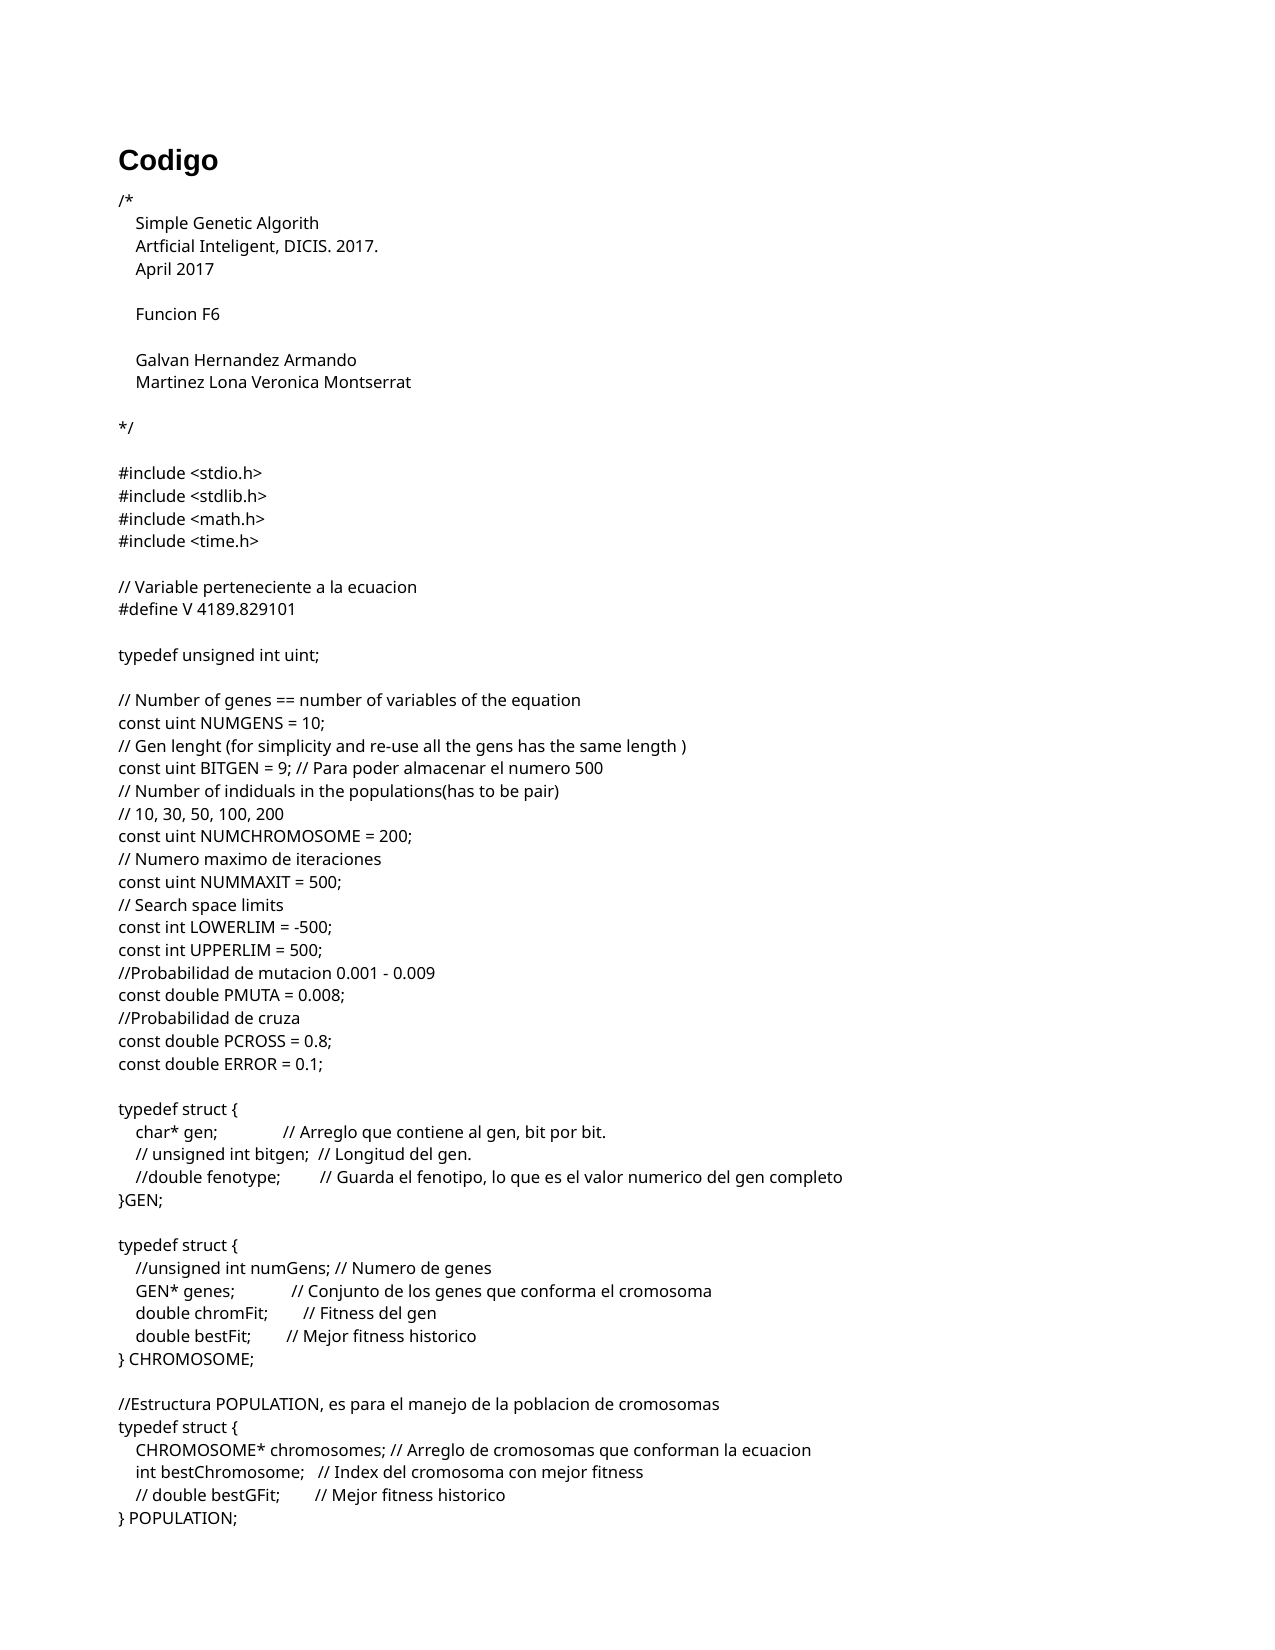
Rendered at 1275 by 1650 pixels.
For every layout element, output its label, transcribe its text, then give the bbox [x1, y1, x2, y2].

text const double PMUTA = 0.008; [118, 984, 1157, 1007]
text Martinez Lona Veronica Montserrat [118, 371, 1157, 393]
text //Estructura POPULATION, es para el manejo de la poblacion de cromosomas [118, 1393, 1157, 1415]
text // unsigned int bitgen; // Longitud del gen. [118, 1143, 1157, 1166]
text const double PCROSS = 0.8; [118, 1029, 1157, 1052]
text // Gen lenght (for simplicity and re-use all the gens has the same length ) [118, 734, 1157, 757]
text }GEN; [118, 1188, 1157, 1211]
text const uint BITGEN = 9; // Para poder almacenar el numero 500 [118, 757, 1157, 779]
text } CHROMOSOME; [118, 1347, 1157, 1370]
text CHROMOSOME* chromosomes; // Arreglo de cromosomas que conforman la ecuacion [118, 1438, 1157, 1461]
text // double bestGFit; // Mejor fitness historico [118, 1483, 1157, 1506]
text //double fenotype; // Guarda el fenotipo, lo que es el valor numerico del gen completo [118, 1166, 1157, 1188]
text //Probabilidad de mutacion 0.001 - 0.009 [118, 961, 1157, 984]
text const double ERROR = 0.1; [118, 1052, 1157, 1075]
text const int UPPERLIM = 500; [118, 938, 1157, 961]
text Galvan Hernandez Armando [118, 348, 1157, 371]
text // Variable perteneciente a la ecuacion [118, 575, 1157, 598]
text Funcion F6 [118, 303, 1157, 325]
text GEN* genes; // Conjunto de los genes que conforma el cromosoma [118, 1279, 1157, 1302]
text typedef struct { [118, 1415, 1157, 1438]
text // Search space limits [118, 893, 1157, 916]
text //Probabilidad de cruza [118, 1007, 1157, 1029]
text #include <math.h> [118, 507, 1157, 530]
text } POPULATION; [118, 1506, 1157, 1529]
text #include <time.h> [118, 530, 1157, 552]
text double chromFit; // Fitness del gen [118, 1302, 1157, 1324]
subtitle Codigo [118, 143, 1157, 177]
text // Number of genes == number of variables of the equation [118, 689, 1157, 711]
text Simple Genetic Algorith [118, 212, 1157, 234]
text int bestChromosome; // Index del cromosoma con mejor fitness [118, 1461, 1157, 1483]
text // Number of indiduals in the populations(has to be pair) [118, 779, 1157, 802]
text //unsigned int numGens; // Numero de genes [118, 1256, 1157, 1279]
text typedef unsigned int uint; [118, 643, 1157, 666]
text char* gen; // Arreglo que contiene al gen, bit por bit. [118, 1120, 1157, 1143]
text #define V 4189.829101 [118, 598, 1157, 621]
text /* [118, 189, 1157, 212]
text const int LOWERLIM = -500; [118, 916, 1157, 938]
text #include <stdio.h> [118, 462, 1157, 484]
text typedef struct { [118, 1097, 1157, 1120]
text #include <stdlib.h> [118, 484, 1157, 507]
text // Numero maximo de iteraciones [118, 848, 1157, 870]
text typedef struct { [118, 1234, 1157, 1256]
text */ [118, 416, 1157, 439]
text April 2017 [118, 257, 1157, 280]
text const uint NUMCHROMOSOME = 200; [118, 825, 1157, 848]
text const uint NUMGENS = 10; [118, 711, 1157, 734]
text // 10, 30, 50, 100, 200 [118, 802, 1157, 825]
text const uint NUMMAXIT = 500; [118, 870, 1157, 893]
text double bestFit; // Mejor fitness historico [118, 1324, 1157, 1347]
text Artficial Inteligent, DICIS. 2017. [118, 234, 1157, 257]
